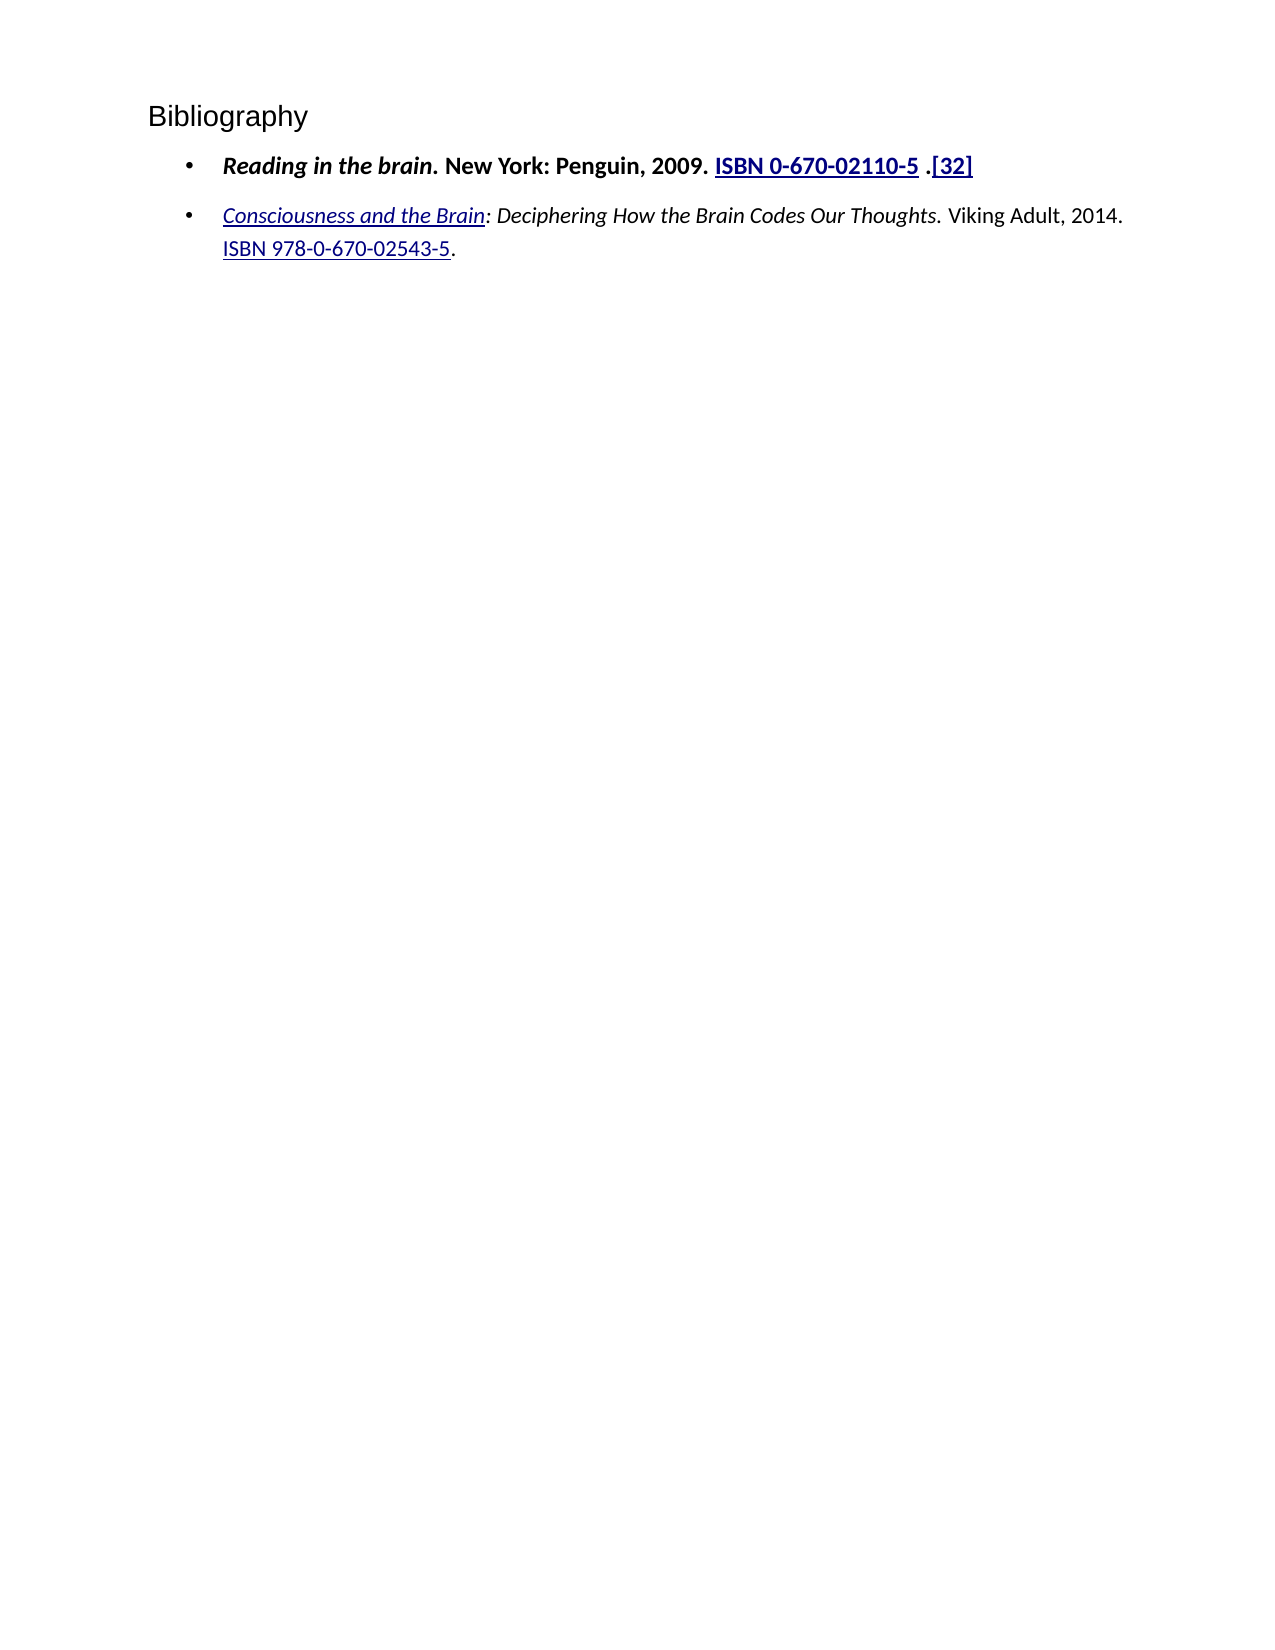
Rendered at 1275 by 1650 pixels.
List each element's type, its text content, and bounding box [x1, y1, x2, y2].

list Reading in the brain. New York: Penguin, 2009. ISBN 0-670-02110-5 .[32] [185, 150, 1127, 180]
list Consciousness and the Brain: Deciphering How the Brain Codes Our Thoughts. Viking Adult, 2014. ISBN 978-0-670-02543-5. [185, 201, 1127, 262]
subtitle Bibliography [148, 99, 1127, 132]
